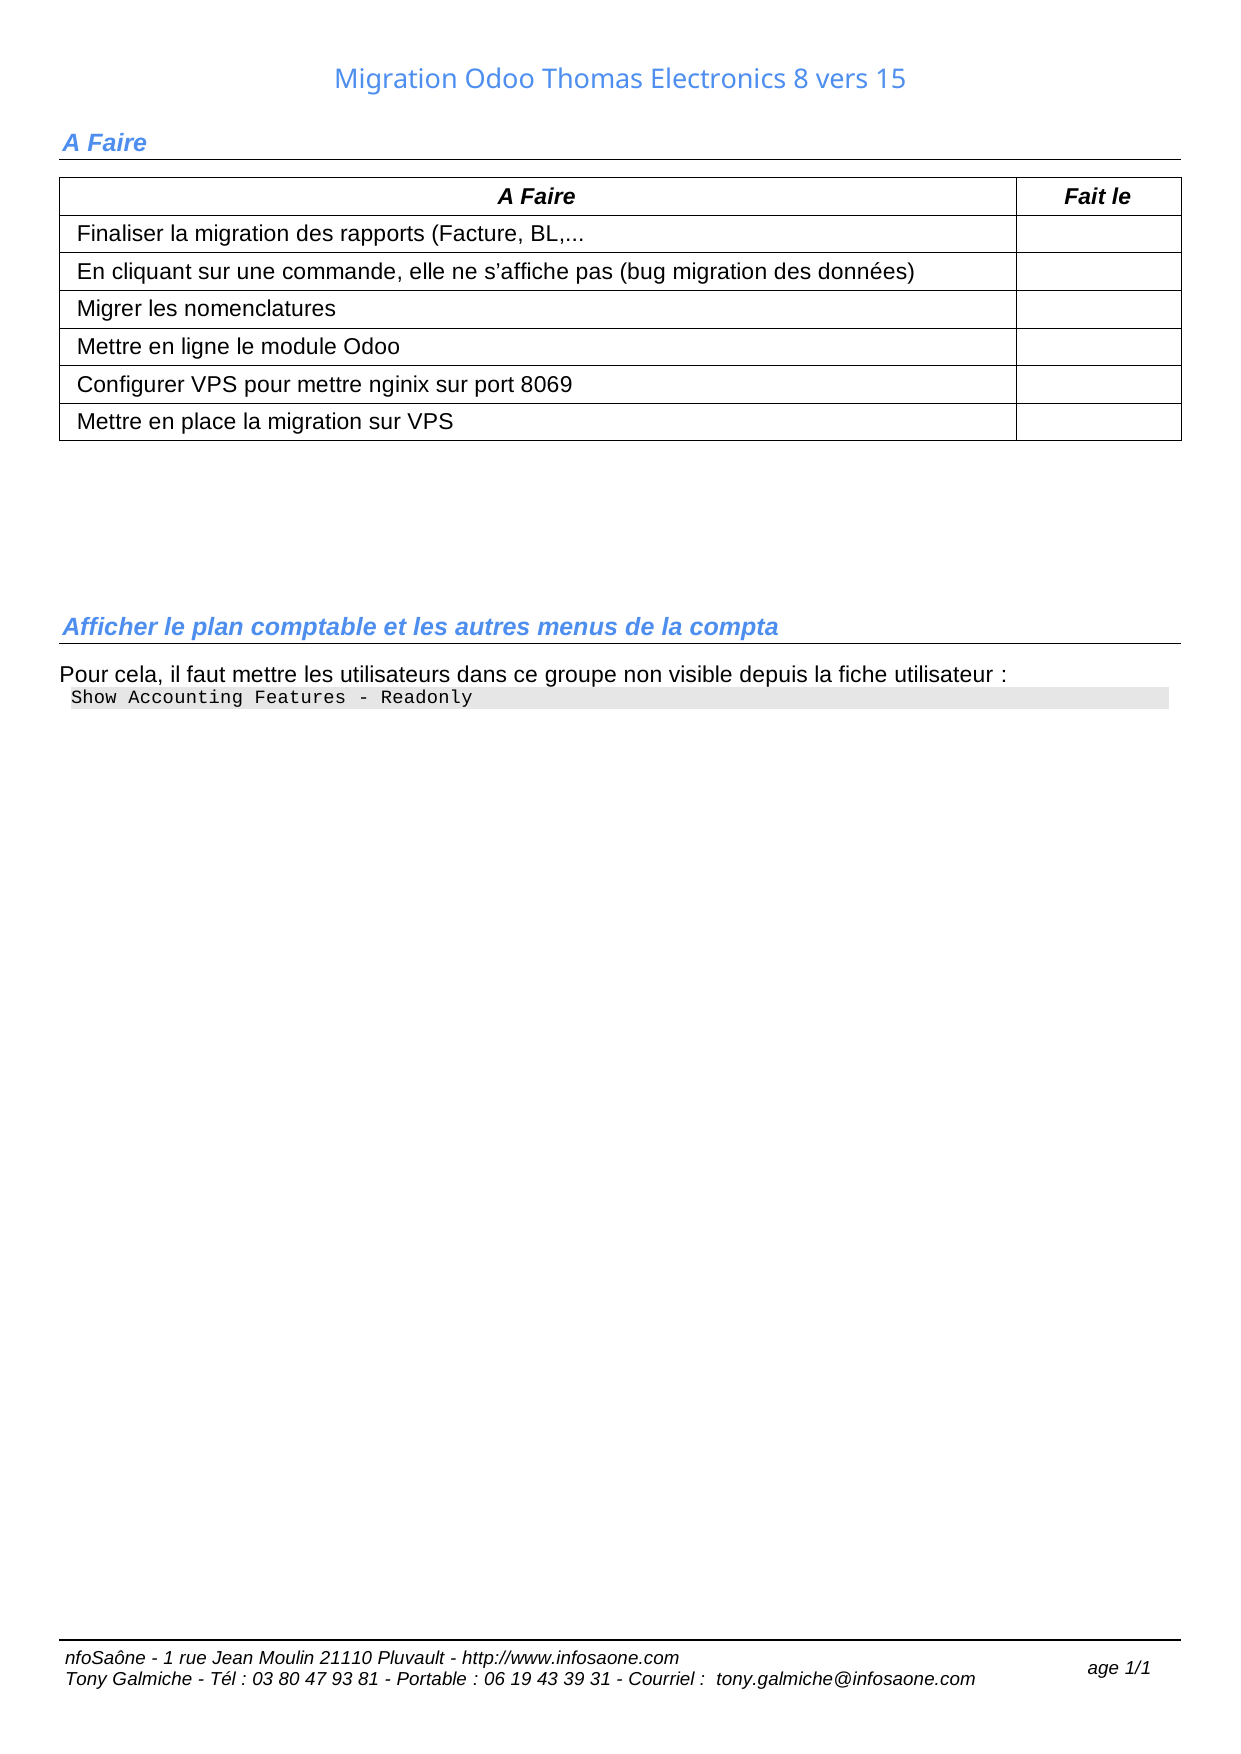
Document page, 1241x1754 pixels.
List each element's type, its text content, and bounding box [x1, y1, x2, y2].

table_cell [1017, 404, 1181, 440]
subtitle A Faire [59, 126, 1181, 159]
table_header Fait le [1017, 178, 1181, 215]
table_cell Mettre en ligne le module Odoo [60, 329, 1016, 365]
table_cell Migrer les nomenclatures [60, 291, 1016, 328]
table_cell Finaliser la migration des rapports (Facture, BL,... [60, 216, 1016, 252]
table_cell [1017, 366, 1181, 403]
table_cell [1017, 291, 1181, 328]
table_cell [1017, 216, 1181, 252]
text Migration Odoo Thomas Electronics 8 vers 15 [59, 59, 1181, 96]
table_cell Mettre en place la migration sur VPS [60, 404, 1016, 440]
table_cell [1017, 253, 1181, 290]
text Show Accounting Features - Readonly [71, 687, 1169, 709]
table_cell [1017, 329, 1181, 365]
table_cell Configurer VPS pour mettre nginix sur port 8069 [60, 366, 1016, 403]
text Pour cela, il faut mettre les utilisateurs dans ce groupe non visible depuis la fiche utilisateur : [59, 661, 1181, 687]
table_cell En cliquant sur une commande, elle ne s’affiche pas (bug migration des données) [60, 253, 1016, 290]
subtitle Afficher le plan comptable et les autres menus de la compta [59, 609, 1181, 643]
table_header A Faire [60, 178, 1016, 215]
